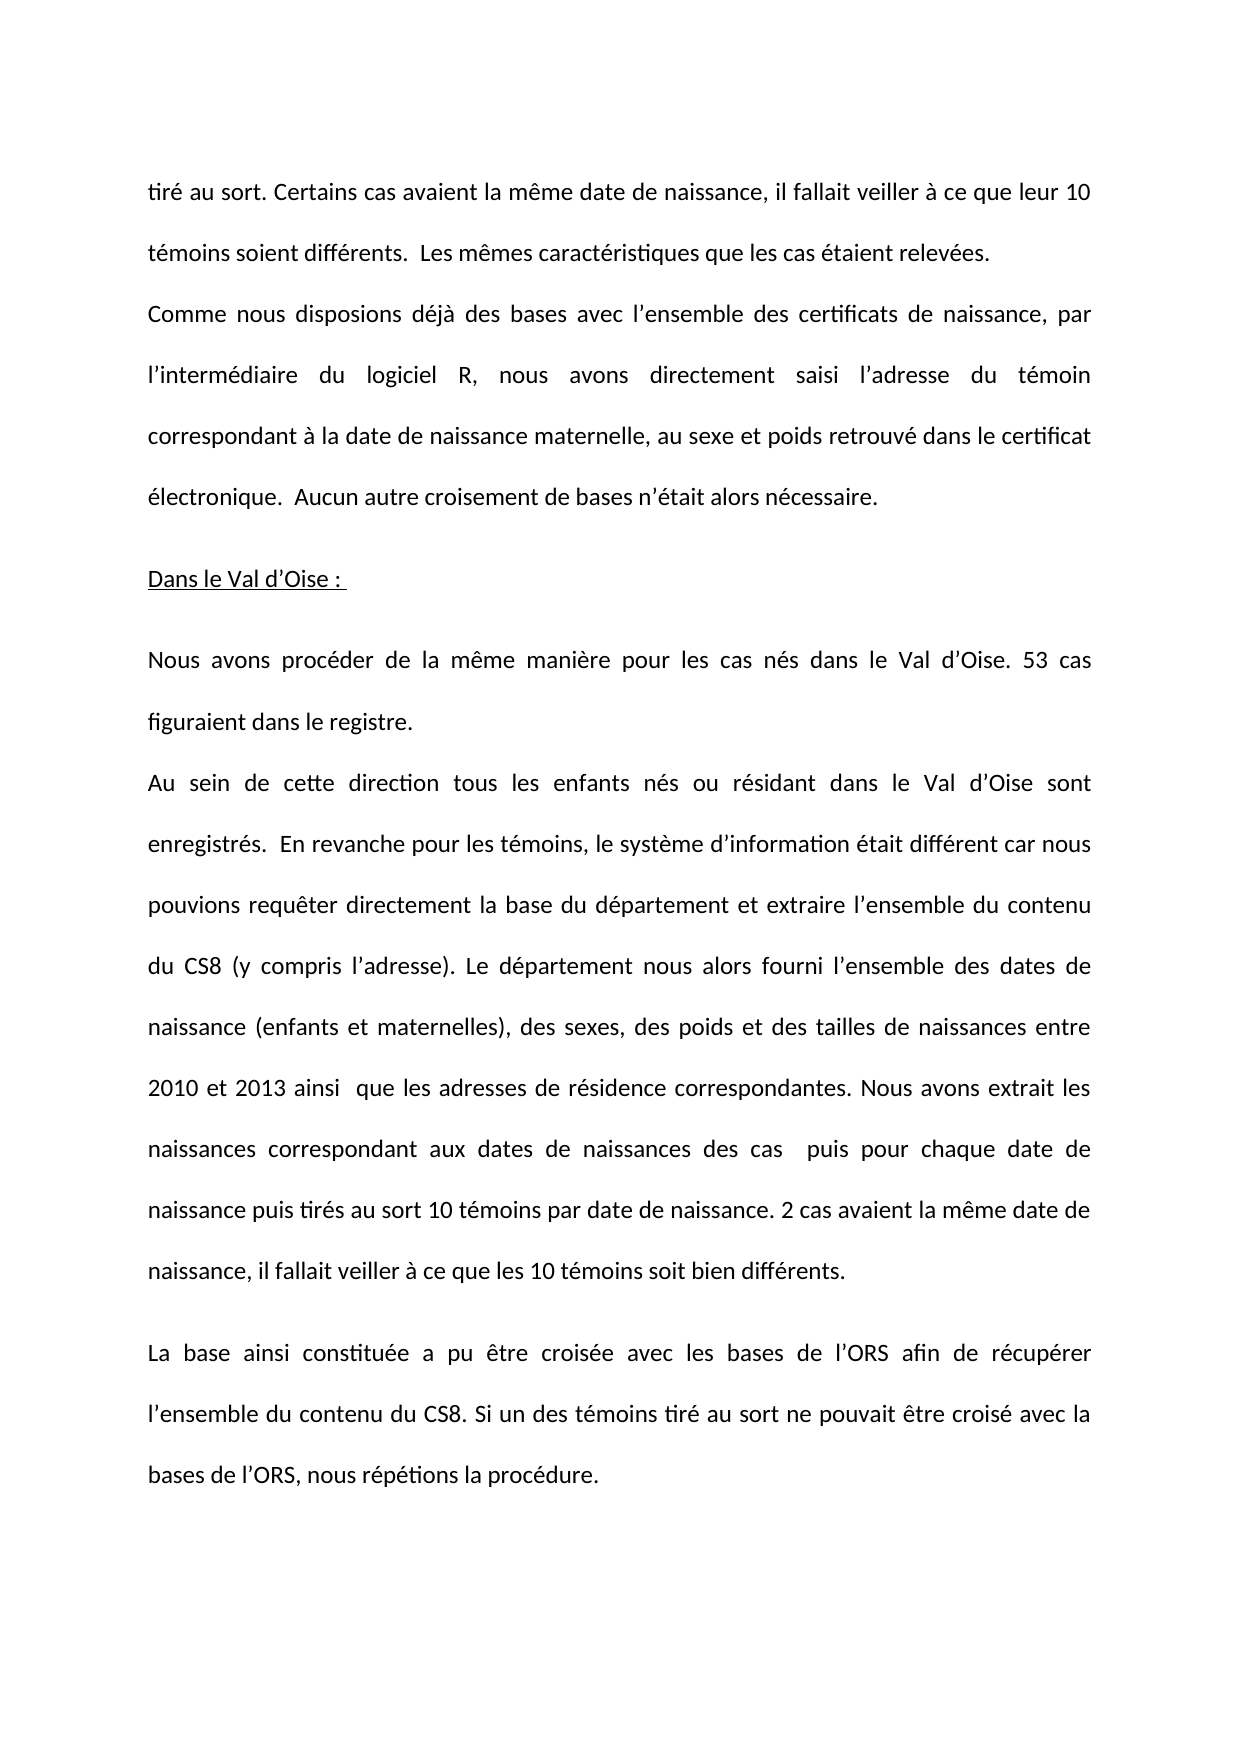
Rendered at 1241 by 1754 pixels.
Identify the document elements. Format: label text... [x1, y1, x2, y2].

text La base ainsi constituée a pu être croisée avec les bases de l’ORS afin de récupérer l’ensemble du contenu du CS8. Si un des témoins tiré au sort ne pouvait être croisé avec la bases de l’ORS, nous répétions la procédure. [148, 1337, 1093, 1489]
text Nous avons procéder de la même manière pour les cas nés dans le Val d’Oise. 53 cas figuraient dans le registre. Au sein de cette direction tous les enfants nés ou résidant dans le Val d’Oise sont enregistrés. En revanche pour les témoins, le système d’information était différent car nous pouvions requêter directement la base du département et extraire l’ensemble du contenu du CS8 (y compris l’adresse). Le département nous alors fourni l’ensemble des dates de naissance (enfants et maternelles), des sexes, des poids et des tailles de naissances entre 2010 et 2013 ainsi que les adresses de résidence correspondantes. Nous avons extrait les naissances correspondant aux dates de naissances des cas puis pour chaque date de naissance puis tirés au sort 10 témoins par date de naissance. 2 cas avaient la même date de naissance, il fallait veiller à ce que les 10 témoins soit bien différents. [148, 644, 1093, 1286]
text Dans le Val d’Oise : [148, 563, 1093, 593]
text tiré au sort. Certains cas avaient la même date de naissance, il fallait veiller à ce que leur 10 témoins soient différents. Les mêmes caractéristiques que les cas étaient relevées. Comme nous disposions déjà des bases avec l’ensemble des certificats de naissance, par l’intermédiaire du logiciel R, nous avons directement saisi l’adresse du témoin correspondant à la date de naissance maternelle, au sexe et poids retrouvé dans le certificat électronique. Aucun autre croisement de bases n’était alors nécessaire. [148, 176, 1093, 511]
